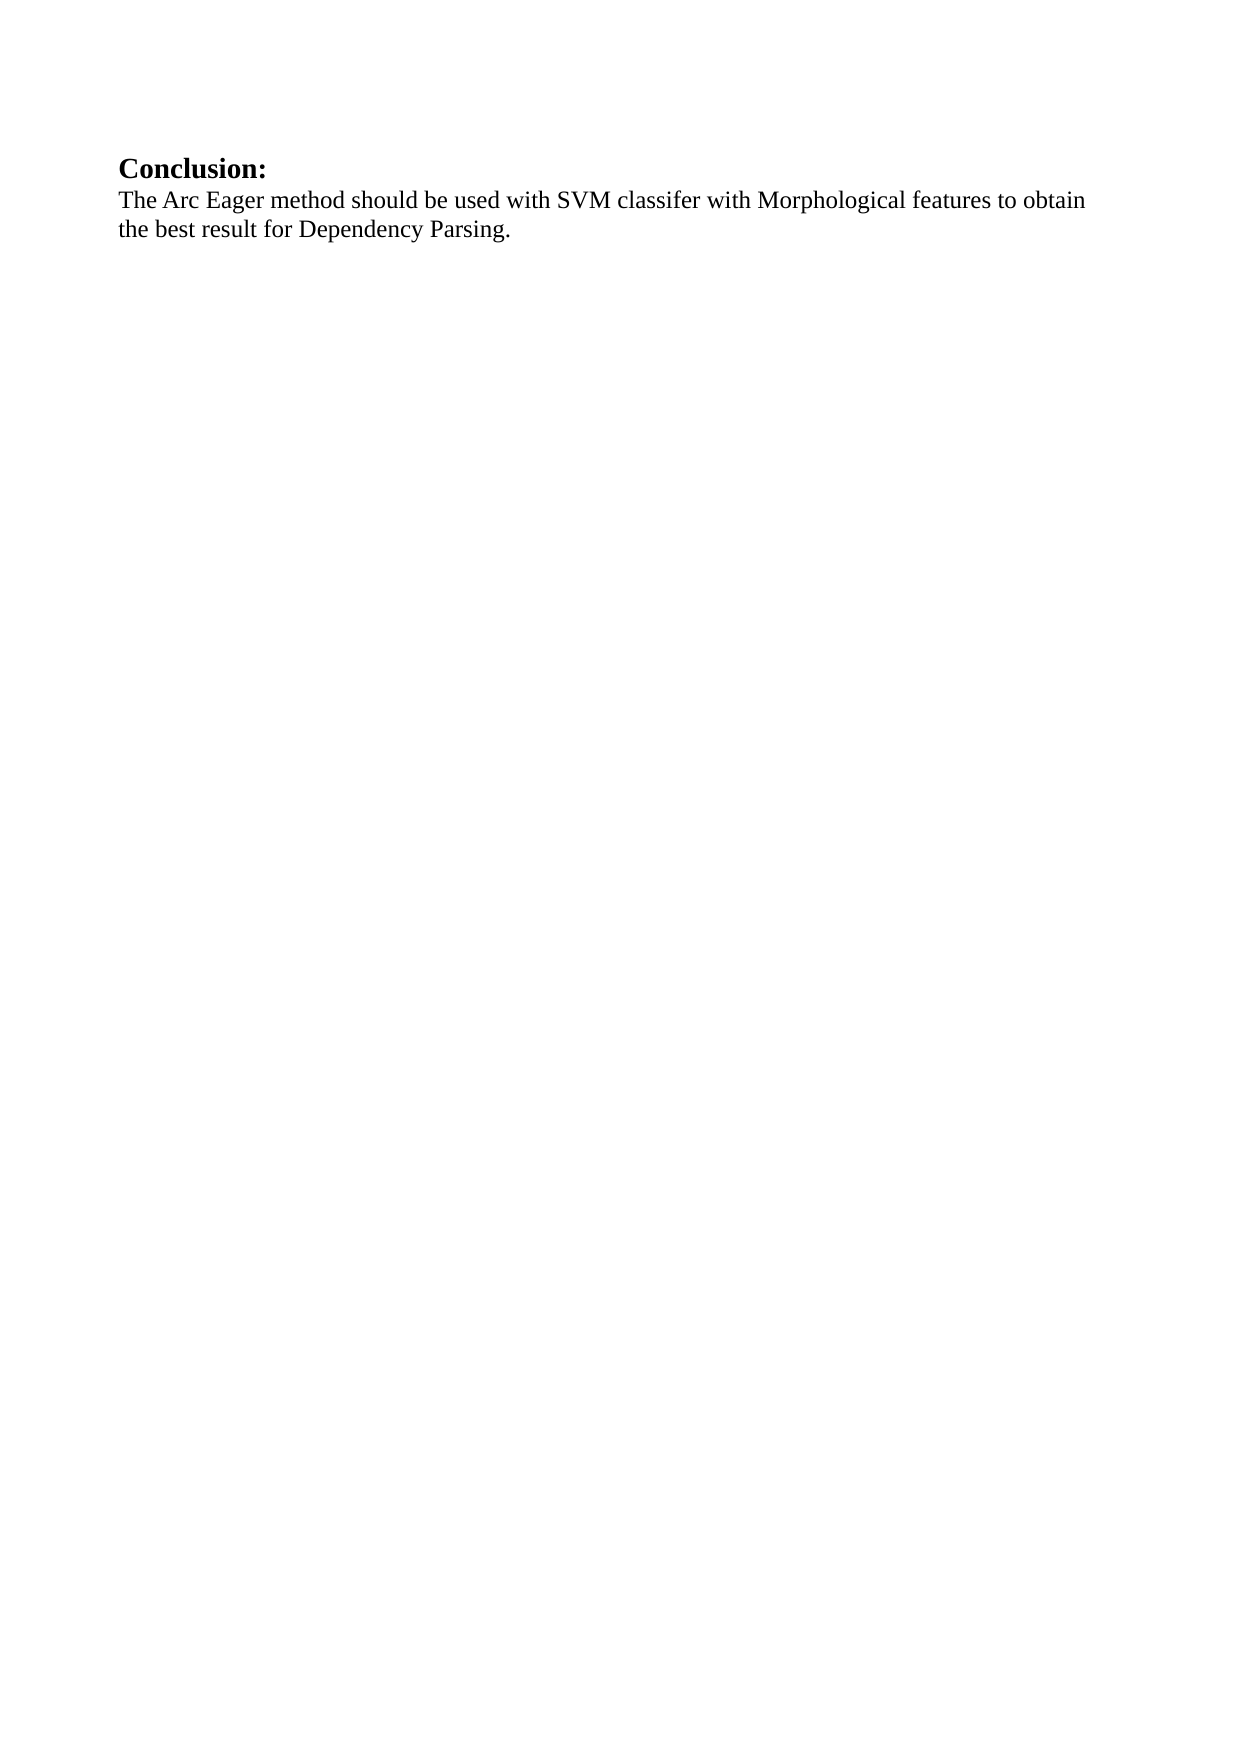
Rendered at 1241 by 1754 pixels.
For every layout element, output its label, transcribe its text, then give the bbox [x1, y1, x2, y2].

text Conclusion: [118, 152, 1122, 185]
text The Arc Eager method should be used with SVM classifer with Morphological features to obtain the best result for Dependency Parsing. [118, 185, 1122, 243]
